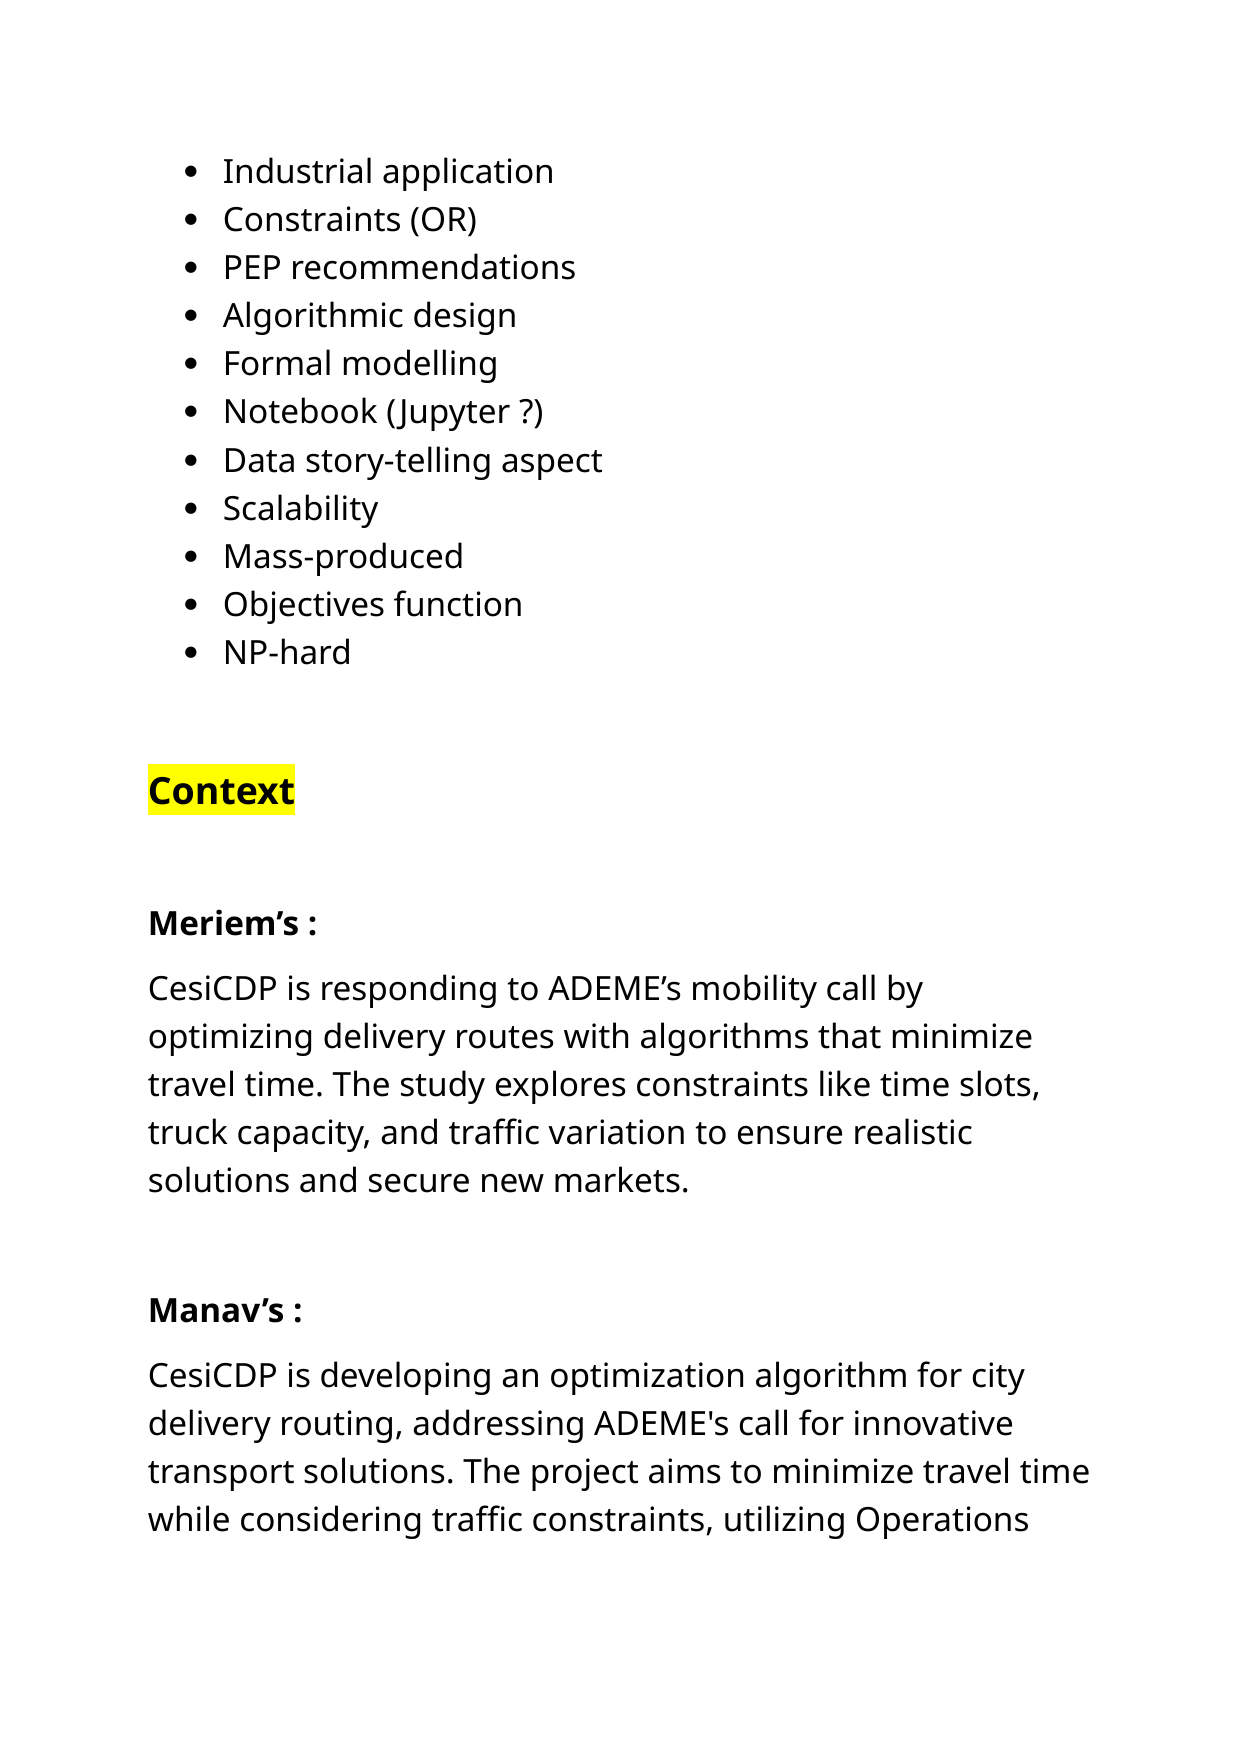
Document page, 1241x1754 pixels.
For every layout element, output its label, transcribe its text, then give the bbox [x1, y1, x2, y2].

list Industrial application [185, 148, 1093, 193]
text CesiCDP is developing an optimization algorithm for city delivery routing, addressing ADEME's call for innovative transport solutions. The project aims to minimize travel time while considering traffic constraints, utilizing Operations [148, 1352, 1093, 1541]
list Objectives function [185, 581, 1093, 626]
list PEP recommendations [185, 244, 1093, 289]
list Scalability [185, 484, 1093, 530]
list Algorithmic design [185, 292, 1093, 337]
list NP-hard [185, 629, 1093, 674]
text Meriem’s : [148, 900, 1093, 945]
list Mass-produced [185, 533, 1093, 578]
text CesiCDP is responding to ADEME’s mobility call by optimizing delivery routes with algorithms that minimize travel time. The study explores constraints like time slots, truck capacity, and traffic variation to ensure realistic solutions and secure new markets. [148, 965, 1093, 1203]
text Context [148, 764, 1093, 815]
list Data story-telling aspect [185, 436, 1093, 482]
list Formal modelling [185, 340, 1093, 386]
text Manav’s : [148, 1287, 1093, 1332]
list Notebook (Jupyter ?) [185, 388, 1093, 434]
list Constraints (OR) [185, 196, 1093, 241]
